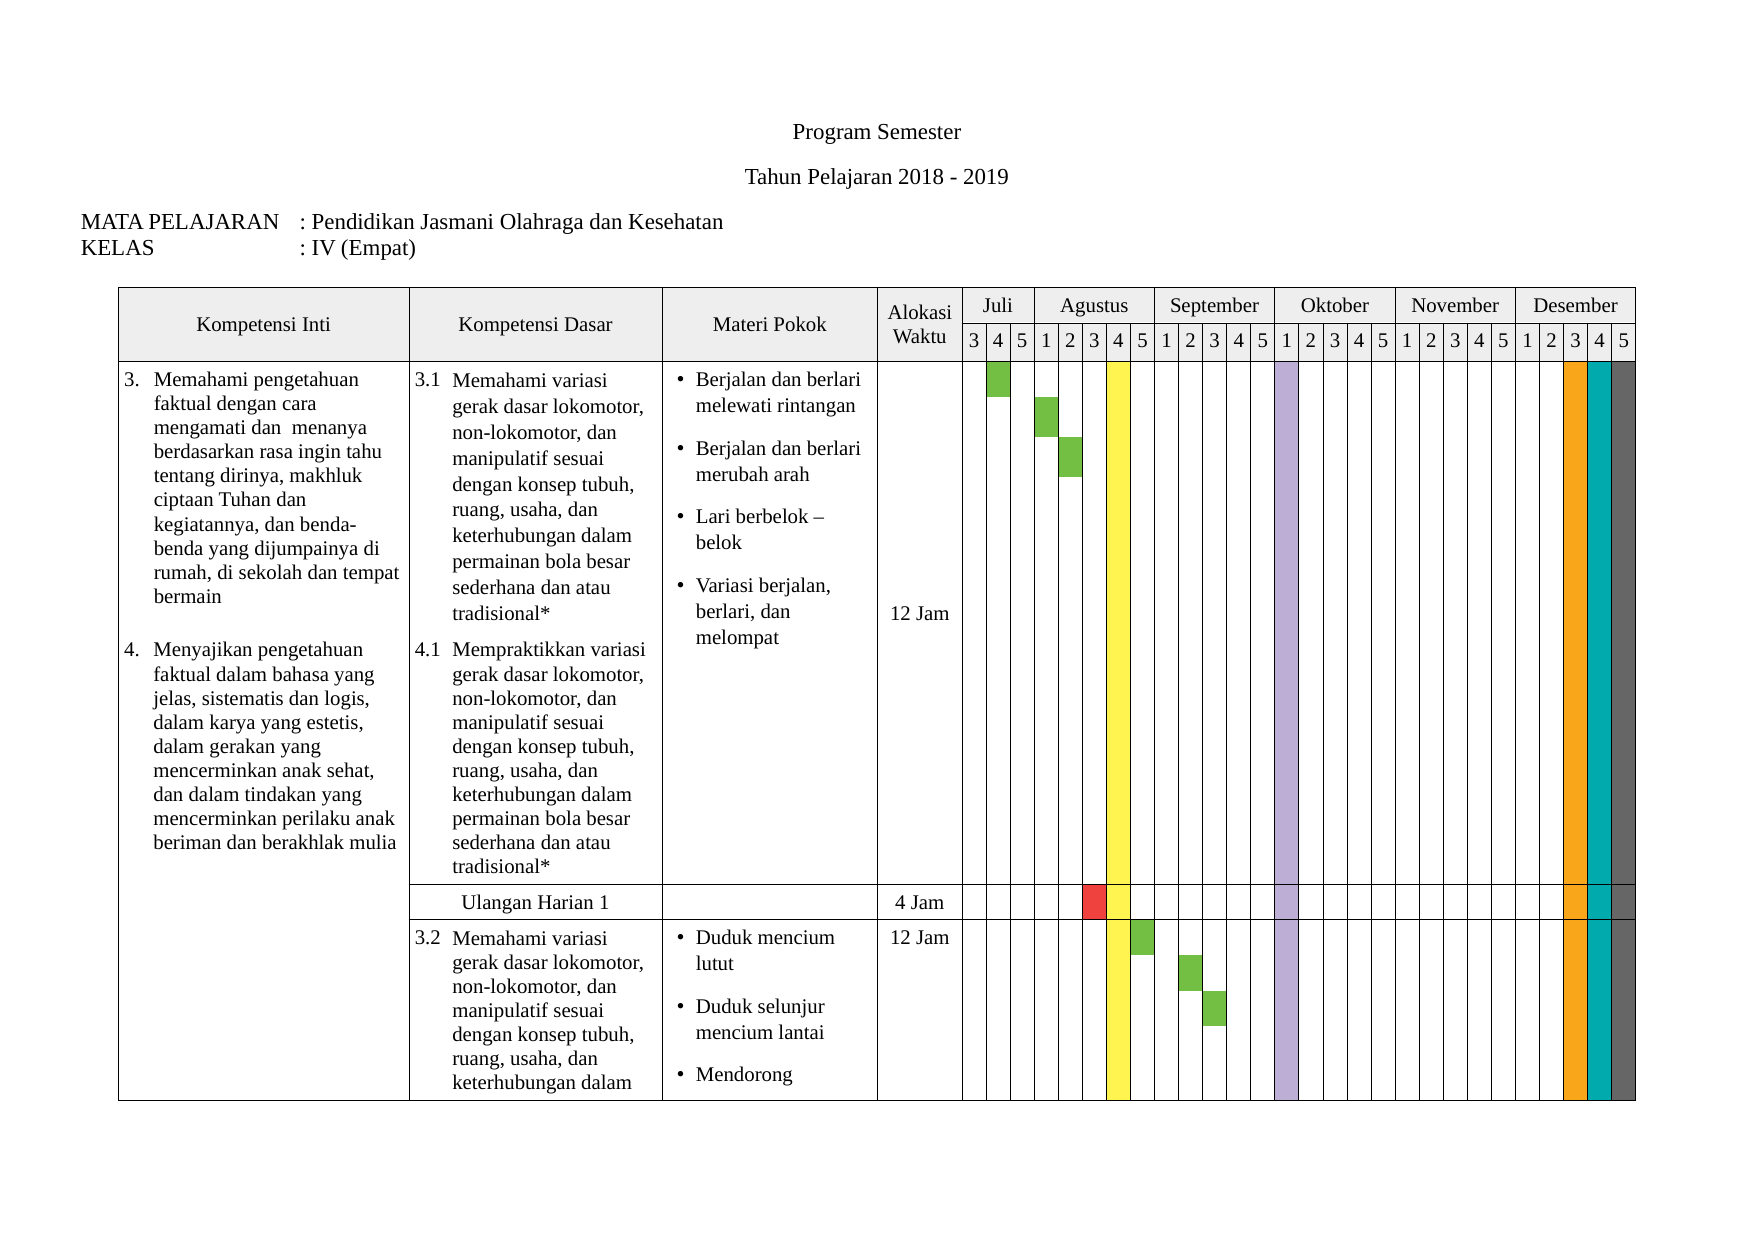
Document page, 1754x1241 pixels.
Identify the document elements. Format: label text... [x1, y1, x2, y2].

table_header Kompetensi Dasar [410, 288, 662, 361]
table_cell [1564, 920, 1587, 1100]
table_cell [1348, 631, 1371, 884]
table_cell 3 [1083, 324, 1106, 361]
table_cell [1203, 631, 1226, 884]
table_cell [1179, 920, 1202, 955]
table_header Juli [963, 288, 1034, 322]
table_cell [1083, 885, 1106, 919]
table_cell [1083, 631, 1106, 884]
table_cell [1420, 631, 1443, 884]
table_cell [1348, 885, 1371, 919]
table_cell 1 [1155, 324, 1178, 361]
table_cell [1324, 920, 1347, 1100]
text KELAS : IV (Empat) [81, 234, 1635, 260]
table_cell [1396, 885, 1419, 919]
table_cell [1083, 920, 1106, 1100]
table_cell [1035, 397, 1058, 437]
table_cell 3 [1203, 324, 1226, 361]
table_cell [1299, 920, 1323, 1100]
table_cell [1035, 885, 1058, 919]
table_cell [1155, 920, 1178, 1100]
table_cell [1588, 631, 1611, 884]
table_cell 3.2 [410, 920, 446, 1100]
table_cell [1540, 885, 1563, 919]
table_cell [1348, 362, 1371, 631]
table_cell [1131, 885, 1154, 919]
table_cell [1011, 362, 1034, 631]
table_cell Berjalan dan berlari melewati rintangan Berjalan dan berlari merubah arah Lari berbelok – belok Variasi berjalan, berlari, dan melompat [663, 362, 877, 884]
table_cell 12 Jam [878, 920, 962, 1100]
table_cell [1299, 631, 1323, 884]
table_cell [1372, 885, 1395, 919]
table_cell [1324, 885, 1347, 919]
table_cell [148, 919, 409, 1100]
table_cell [1107, 885, 1130, 919]
table_cell [1179, 362, 1202, 631]
table_cell [1155, 631, 1178, 884]
table_cell [1203, 885, 1226, 919]
table_cell 3.1 [410, 362, 446, 631]
table_cell 3 [1324, 324, 1347, 361]
table_cell [1396, 920, 1419, 1100]
table_cell [1564, 631, 1587, 884]
table_cell [1516, 920, 1539, 1100]
table_header Desember [1516, 288, 1635, 322]
table_cell [1468, 920, 1491, 1100]
table_cell [1372, 631, 1395, 884]
table_header November [1396, 288, 1515, 322]
table_cell [1227, 631, 1250, 884]
table_cell [1420, 885, 1443, 919]
table_cell [1612, 631, 1635, 884]
table_cell [1444, 920, 1467, 1100]
table_cell 4.1 [410, 631, 446, 884]
table_cell [1035, 362, 1058, 397]
table_cell [1444, 362, 1467, 631]
table_cell [1468, 885, 1491, 919]
table_cell [1131, 631, 1154, 884]
table_cell [1035, 631, 1058, 884]
table_cell [1420, 362, 1443, 631]
table_cell [987, 920, 1010, 1100]
table_cell 5 [1612, 324, 1635, 361]
table_cell [1275, 362, 1298, 631]
table_cell [1179, 885, 1202, 919]
table_cell 5 [1372, 324, 1395, 361]
table_cell [1227, 920, 1250, 1100]
table_cell Mempraktikkan variasi gerak dasar lokomotor, non-lokomotor, dan manipulatif sesuai dengan konsep tubuh, ruang, usaha, dan keterhubungan dalam permainan bola besar sederhana dan atau tradisional* [446, 631, 662, 884]
table_header September [1155, 288, 1274, 322]
table_cell [1035, 437, 1058, 631]
table_cell Duduk mencium lutut Duduk selunjur mencium lantai Mendorong dinding / teman Menarik tali [663, 920, 877, 1100]
table_cell [987, 631, 1010, 884]
table_cell [1227, 885, 1250, 919]
table_cell [1299, 362, 1323, 631]
table_cell [1107, 920, 1130, 1100]
table_cell [1059, 920, 1082, 1100]
table_cell 4 [1227, 324, 1250, 361]
table_cell [119, 919, 147, 1100]
table_cell [987, 885, 1010, 919]
table_cell [1059, 478, 1082, 631]
table_cell 3 [963, 324, 986, 361]
table_cell [1612, 362, 1635, 631]
table_cell 2 [1179, 324, 1202, 361]
table_cell 4. [119, 631, 147, 884]
table_cell [1540, 631, 1563, 884]
table_cell [1468, 631, 1491, 884]
table_cell [1492, 885, 1515, 919]
table_cell [1348, 920, 1371, 1100]
table_cell [1251, 362, 1274, 631]
table_cell Memahami variasi gerak dasar lokomotor, non-lokomotor, dan manipulatif sesuai dengan konsep tubuh, ruang, usaha, dan keterhubungan dalam [446, 920, 662, 1100]
table_cell 5 [1251, 324, 1274, 361]
table_cell 3 [1444, 324, 1467, 361]
table_cell [1492, 631, 1515, 884]
table_cell [1059, 362, 1082, 397]
table_cell [1444, 885, 1467, 919]
table_cell 4 [1348, 324, 1371, 361]
table_cell 1 [1035, 324, 1058, 361]
text MATA PELAJARAN : Pendidikan Jasmani Olahraga dan Kesehatan [81, 208, 1635, 234]
table_cell [963, 920, 986, 1100]
table_cell [119, 884, 147, 919]
table_cell [1203, 1026, 1226, 1100]
table_cell [1251, 885, 1274, 919]
table_cell [987, 397, 1010, 631]
table_cell [987, 362, 1010, 397]
table_header Kompetensi Inti [119, 288, 409, 361]
table_cell [1227, 362, 1250, 631]
table_cell [963, 631, 986, 884]
table_cell [1396, 362, 1419, 631]
table_header Agustus [1035, 288, 1154, 322]
table_cell [1324, 362, 1347, 631]
table_cell [1179, 955, 1202, 991]
table_cell 5 [1492, 324, 1515, 361]
table_cell 12 Jam [878, 362, 962, 631]
table_cell Ulangan Harian 1 [410, 885, 662, 919]
table_cell [1516, 885, 1539, 919]
table_cell [1155, 885, 1178, 919]
table_cell [148, 884, 409, 919]
table_cell [1492, 920, 1515, 1100]
table_cell 4 Jam [878, 885, 962, 919]
table_cell 2 [1420, 324, 1443, 361]
table_cell 2 [1299, 324, 1323, 361]
table_cell 1 [1396, 324, 1419, 361]
table_cell [1444, 631, 1467, 884]
table_cell [1492, 362, 1515, 631]
table_header Materi Pokok [663, 288, 877, 361]
table_cell [1083, 362, 1106, 631]
table_cell [1372, 362, 1395, 631]
table_cell 4 [1107, 324, 1130, 361]
table_cell [1299, 885, 1323, 919]
table_cell [1275, 631, 1298, 884]
table_cell Memahami variasi gerak dasar lokomotor, non-lokomotor, dan manipulatif sesuai dengan konsep tubuh, ruang, usaha, dan keterhubungan dalam permainan bola besar sederhana dan atau tradisional* [446, 362, 662, 631]
table_cell [1275, 920, 1298, 1100]
table_cell 4 [987, 324, 1010, 361]
table_cell [1107, 631, 1130, 884]
table_cell 1 [1275, 324, 1298, 361]
table_cell [1612, 885, 1635, 919]
table_cell 3 [1564, 324, 1587, 361]
table_cell [1011, 920, 1034, 1100]
table_cell [1131, 920, 1154, 955]
table_cell [1324, 631, 1347, 884]
table_cell [1131, 955, 1154, 1100]
table_cell [1540, 920, 1563, 1100]
table_cell [1564, 885, 1587, 919]
text Program Semester [118, 118, 1635, 144]
table_cell Menyajikan pengetahuan faktual dalam bahasa yang jelas, sistematis dan logis, dalam karya yang estetis, dalam gerakan yang mencerminkan anak sehat, dan dalam tindakan yang mencerminkan perilaku anak beriman dan berakhlak mulia [148, 631, 409, 884]
table_cell [1131, 362, 1154, 631]
table_cell [1564, 362, 1587, 631]
table_cell 5 [1131, 324, 1154, 361]
table_cell [1420, 920, 1443, 1100]
table_cell [878, 631, 962, 884]
table_cell [1179, 991, 1202, 1100]
table_cell [1612, 920, 1635, 1100]
table_cell [1059, 631, 1082, 884]
table_cell [1107, 362, 1130, 631]
table_cell [963, 885, 986, 919]
table_header Alokasi Waktu [878, 288, 962, 361]
table_cell [1011, 885, 1034, 919]
table_cell [1540, 362, 1563, 631]
table_cell 1 [1516, 324, 1539, 361]
text Tahun Pelajaran 2018 - 2019 [118, 163, 1635, 189]
table_cell [1275, 885, 1298, 919]
table_cell [1251, 631, 1274, 884]
table_cell [1396, 631, 1419, 884]
table_cell [1035, 920, 1058, 1100]
table_cell 2 [1540, 324, 1563, 361]
table_cell 5 [1011, 324, 1034, 361]
table_cell [1516, 362, 1539, 631]
table_cell [1011, 631, 1034, 884]
table_cell [963, 362, 986, 631]
table_cell [1588, 885, 1611, 919]
table_header Oktober [1275, 288, 1395, 322]
table_cell [1203, 362, 1226, 631]
table_cell [1203, 991, 1226, 1026]
table_cell [1059, 437, 1082, 477]
table_cell [1155, 362, 1178, 631]
table_cell [1516, 631, 1539, 884]
table_cell [1588, 920, 1611, 1100]
table_cell 2 [1059, 324, 1082, 361]
table_cell [1372, 920, 1395, 1100]
table_cell [1059, 397, 1082, 437]
table_cell [1251, 920, 1274, 1100]
table_cell Memahami pengetahuan faktual dengan cara mengamati dan menanya berdasarkan rasa ingin tahu tentang dirinya, makhluk ciptaan Tuhan dan kegiatannya, dan benda-benda yang dijumpainya di rumah, di sekolah dan tempat bermain [148, 362, 409, 631]
table_cell [1179, 631, 1202, 884]
table_cell 4 [1588, 324, 1611, 361]
table_cell [1588, 362, 1611, 631]
table_cell 3. [119, 362, 147, 631]
table_cell 4 [1468, 324, 1491, 361]
table_cell [663, 885, 877, 919]
table_cell [1059, 885, 1082, 919]
table_cell [1203, 955, 1226, 991]
table_cell [1468, 362, 1491, 631]
table_cell [1203, 920, 1226, 955]
